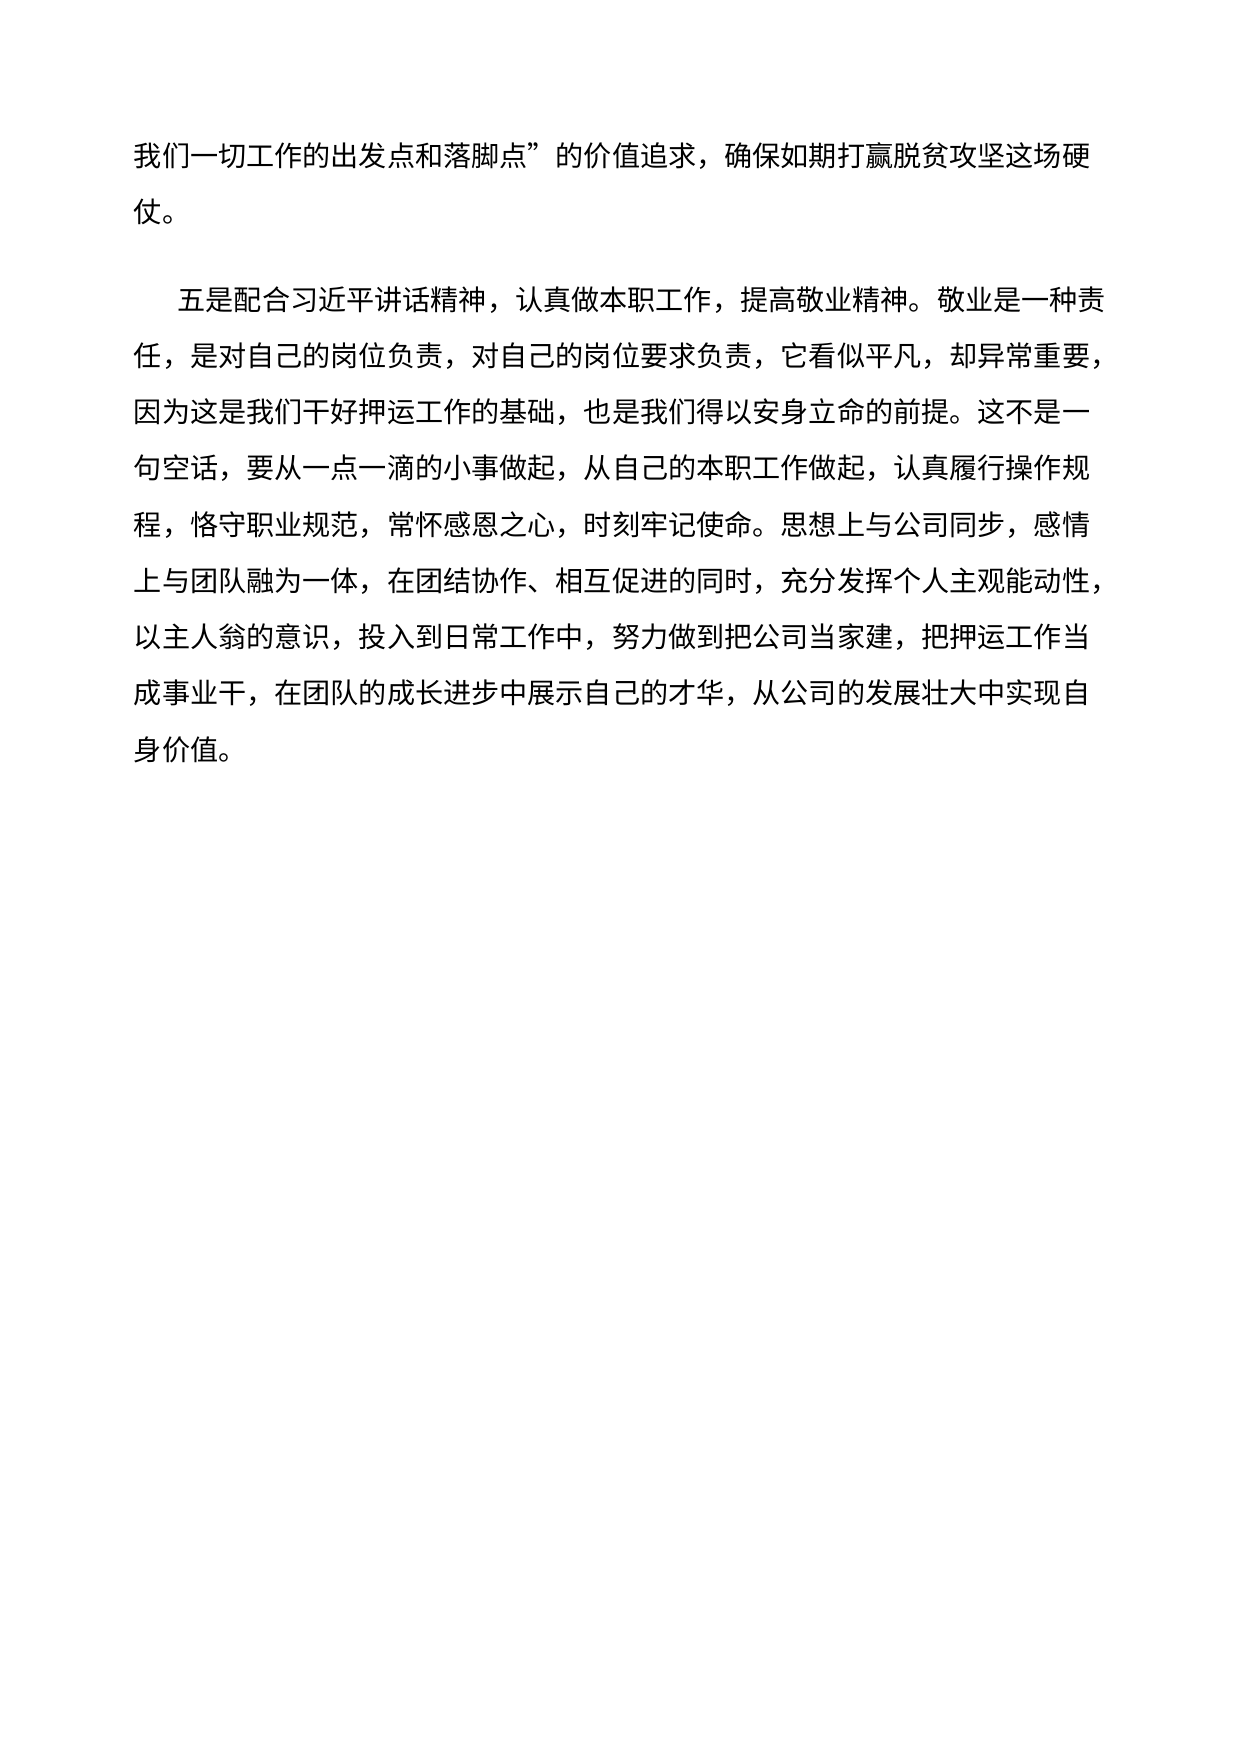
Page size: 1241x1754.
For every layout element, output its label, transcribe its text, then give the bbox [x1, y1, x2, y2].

text 我们一切工作的出发点和落脚点”的价值追求，确保如期打赢脱贫攻坚这场硬仗。 [134, 118, 1106, 231]
text 五是配合习近平讲话精神，认真做本职工作，提高敬业精神。敬业是一种责任，是对自己的岗位负责，对自己的岗位要求负责，它看似平凡，却异常重要，因为这是我们干好押运工作的基础，也是我们得以安身立命的前提。这不是一句空话，要从一点一滴的小事做起，从自己的本职工作做起，认真履行操作规程，恪守职业规范，常怀感恩之心，时刻牢记使命。思想上与公司同步，感情上与团队融为一体，在团结协作、相互促进的同时，充分发挥个人主观能动性，以主人翁的意识，投入到日常工作中，努力做到把公司当家建，把押运工作当成事业干，在团队的成长进步中展示自己的才华，从公司的发展壮大中实现自身价值。 [134, 262, 1106, 768]
